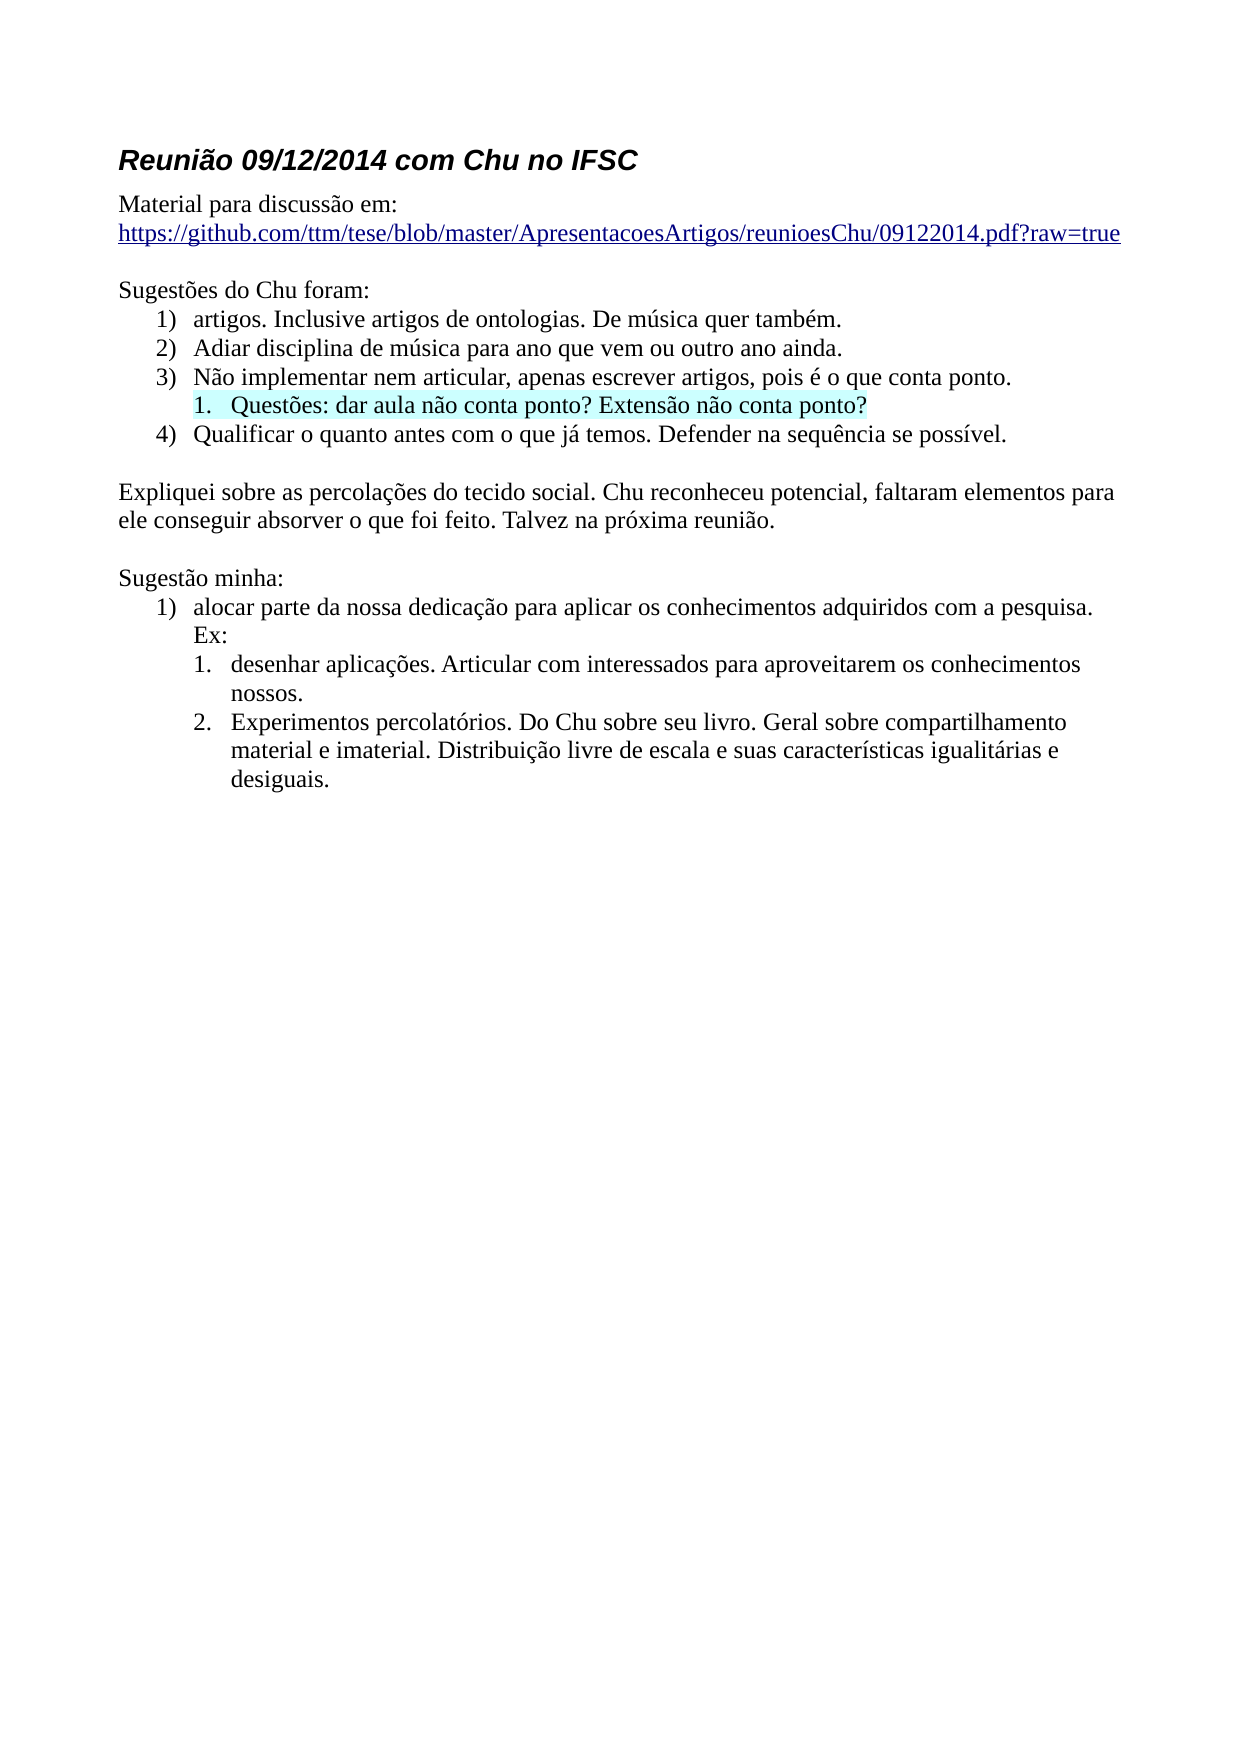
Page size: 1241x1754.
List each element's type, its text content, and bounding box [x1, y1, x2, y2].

list Experimentos percolatórios. Do Chu sobre seu livro. Geral sobre compartilhamento material e imaterial. Distribuição livre de escala e suas características igualitárias e desiguais. [193, 707, 1122, 793]
subtitle Reunião 09/12/2014 com Chu no IFSC [118, 143, 1122, 177]
list Questões: dar aula não conta ponto? Extensão não conta ponto? [193, 390, 1122, 419]
list Adiar disciplina de música para ano que vem ou outro ano ainda. [156, 333, 1122, 362]
text Expliquei sobre as percolações do tecido social. Chu reconheceu potencial, faltaram elementos para ele conseguir absorver o que foi feito. Talvez na próxima reunião. [118, 477, 1122, 534]
text Sugestões do Chu foram: [118, 275, 1122, 304]
list desenhar aplicações. Articular com interessados para aproveitarem os conhecimentos nossos. [193, 649, 1122, 707]
list artigos. Inclusive artigos de ontologias. De música quer também. [156, 304, 1122, 333]
list Qualificar o quanto antes com o que já temos. Defender na sequência se possível. [156, 419, 1122, 448]
text Material para discussão em: https://github.com/ttm/tese/blob/master/ApresentacoesArtigos/reunioesChu/09122014.pdf?raw=true [118, 189, 1122, 247]
list Não implementar nem articular, apenas escrever artigos, pois é o que conta ponto. [156, 362, 1122, 390]
text Sugestão minha: [118, 563, 1122, 592]
list alocar parte da nossa dedicação para aplicar os conhecimentos adquiridos com a pesquisa. Ex: [156, 592, 1122, 649]
